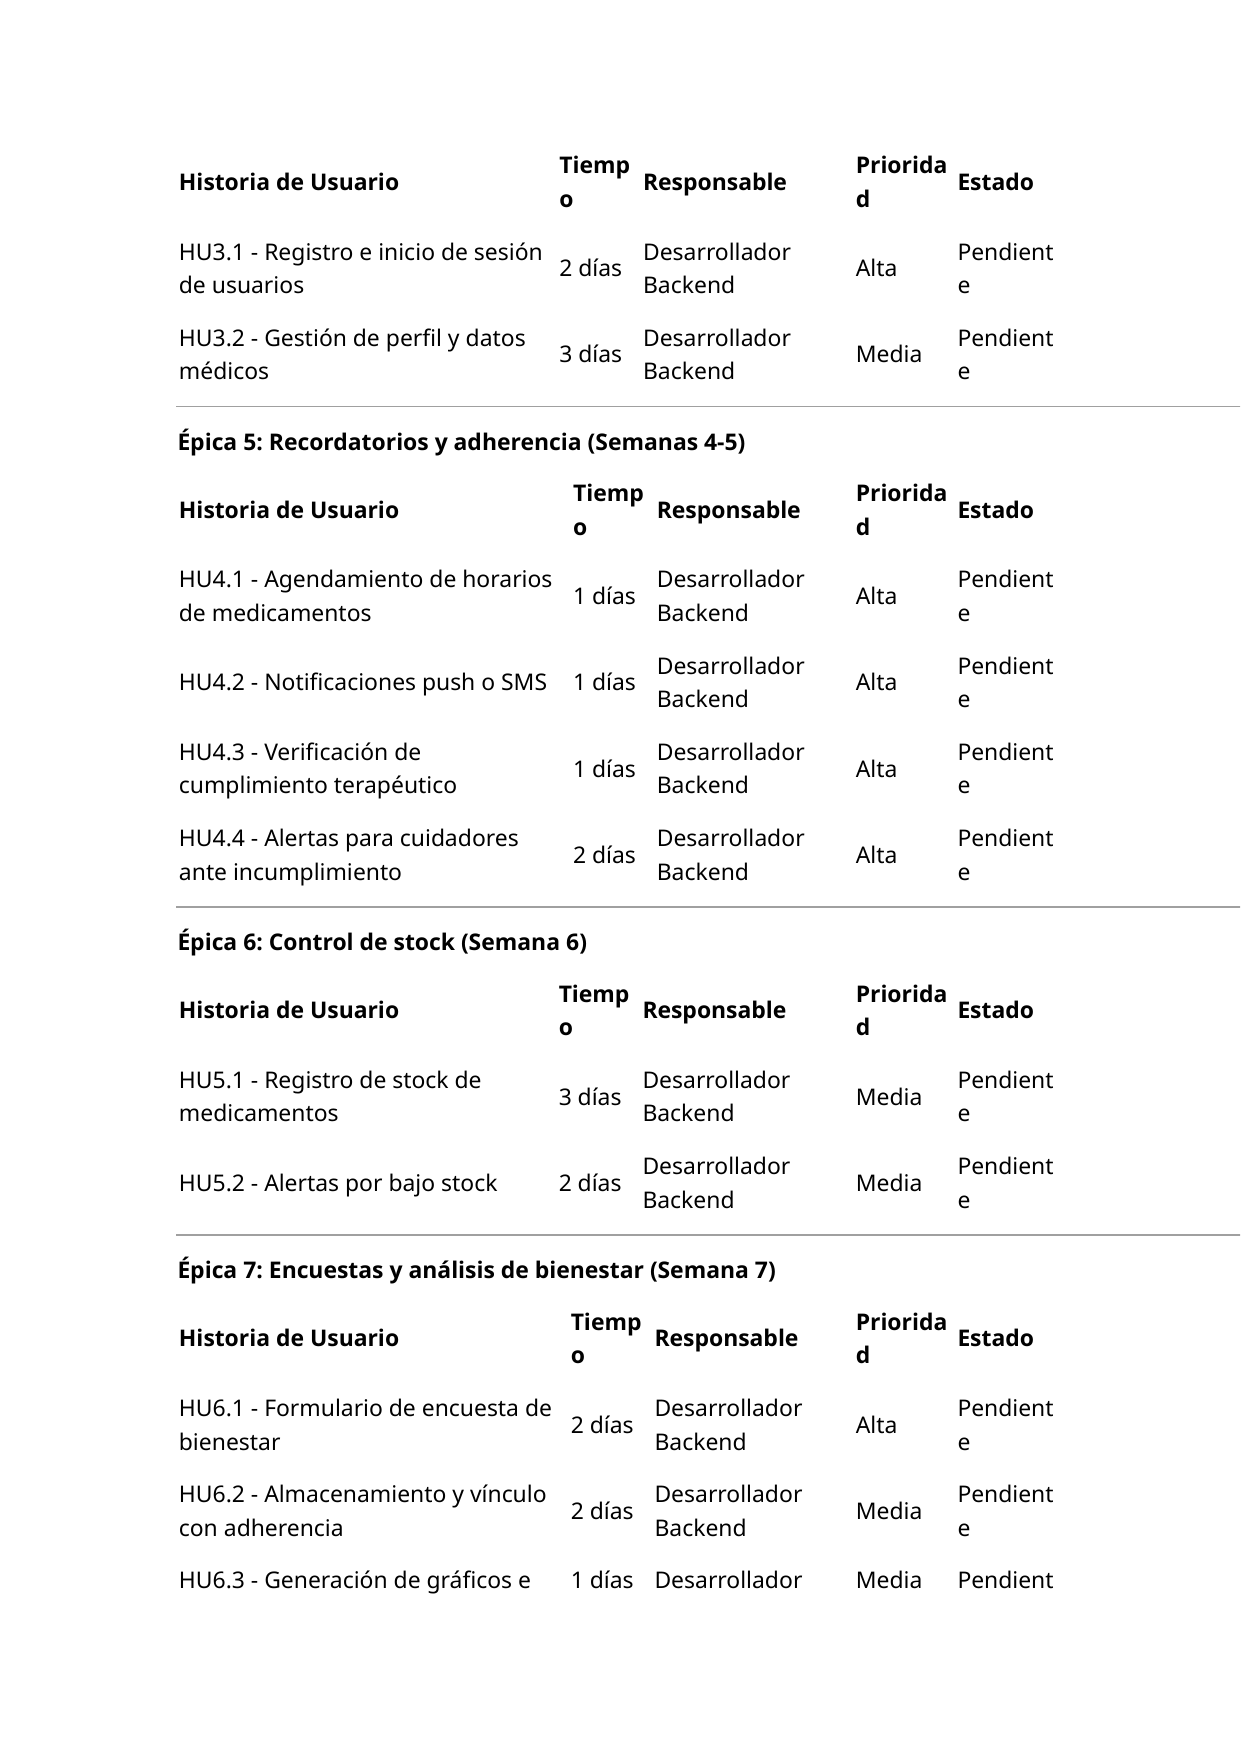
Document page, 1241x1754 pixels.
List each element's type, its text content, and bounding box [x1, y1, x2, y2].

text Épica 7: Encuestas y análisis de bienestar (Semana 7) [177, 1254, 1063, 1285]
table_cell Pendiente [956, 1390, 1063, 1477]
table_cell HU4.2 - Notificaciones push o SMS [177, 648, 571, 734]
table_cell Alta [854, 648, 956, 734]
table_cell 1 días [569, 1563, 653, 1597]
table_cell Desarrollador Backend [641, 1063, 854, 1149]
table_cell 2 días [569, 1477, 653, 1563]
table_cell Media [854, 1477, 956, 1563]
table_cell Pendiente [956, 1149, 1063, 1234]
table_header Tiempo [558, 148, 641, 234]
table_cell Pendiente [956, 648, 1063, 734]
table_header Responsable [655, 476, 854, 562]
table_cell 1 días [571, 648, 655, 734]
table_cell HU4.1 - Agendamiento de horarios de medicamentos [177, 562, 571, 648]
table_cell Desarrollador Backend [641, 320, 854, 406]
table_cell 2 días [571, 821, 655, 906]
table_cell Pendiente [956, 821, 1063, 906]
table_cell 3 días [557, 1063, 641, 1149]
table_cell HU3.2 - Gestión de perfil y datos médicos [177, 320, 558, 406]
table_cell Pendiente [956, 1477, 1063, 1563]
table_cell 2 días [558, 234, 641, 320]
table_cell HU5.2 - Alertas por bajo stock [177, 1149, 557, 1234]
table_cell Media [854, 1149, 956, 1234]
table_cell HU5.1 - Registro de stock de medicamentos [177, 1063, 557, 1149]
table_header Tiempo [571, 476, 655, 562]
table_cell Desarrollador Backend [641, 1149, 854, 1234]
table_cell Desarrollador Backend [655, 562, 854, 648]
table_cell Desarrollador Backend [655, 821, 854, 906]
table_cell Alta [854, 1390, 956, 1477]
text Épica 5: Recordatorios y adherencia (Semanas 4-5) [177, 426, 1063, 457]
table_cell Pendiente [956, 1063, 1063, 1149]
table_cell HU4.3 - Verificación de cumplimiento terapéutico [177, 734, 571, 821]
table_header Tiempo [557, 976, 641, 1062]
table_header Estado [956, 976, 1063, 1062]
table_cell Alta [854, 562, 956, 648]
table_cell 3 días [558, 320, 641, 406]
table_cell 1 días [571, 562, 655, 648]
table_header Prioridad [854, 1304, 956, 1390]
table_header Historia de Usuario [177, 1304, 569, 1390]
table_cell Pendiente [956, 562, 1063, 648]
table_cell Alta [854, 234, 956, 320]
table_cell Desarrollador Backend [655, 734, 854, 821]
table_header Historia de Usuario [177, 148, 558, 234]
table_cell Desarrollador Backend [653, 1477, 854, 1563]
text Épica 6: Control de stock (Semana 6) [177, 926, 1063, 957]
table_cell Pendiente [956, 234, 1063, 320]
table_header Estado [956, 476, 1063, 562]
table_cell Alta [854, 821, 956, 906]
table_cell Alta [854, 734, 956, 821]
table_cell Media [854, 320, 956, 406]
table_header Estado [956, 1304, 1063, 1390]
table_cell HU3.1 - Registro e inicio de sesión de usuarios [177, 234, 558, 320]
table_cell 2 días [557, 1149, 641, 1234]
table_header Prioridad [854, 476, 956, 562]
table_cell HU6.3 - Generación de gráficos e [177, 1563, 569, 1597]
table_header Historia de Usuario [177, 976, 557, 1062]
table_header Tiempo [569, 1304, 653, 1390]
table_cell Pendiente [956, 320, 1063, 406]
table_header Responsable [641, 976, 854, 1062]
table_cell Desarrollador Backend [655, 648, 854, 734]
table_cell 1 días [571, 734, 655, 821]
table_header Responsable [641, 148, 854, 234]
table_cell Desarrollador [653, 1563, 854, 1597]
table_cell Media [854, 1063, 956, 1149]
table_header Prioridad [854, 976, 956, 1062]
table_cell HU6.2 - Almacenamiento y vínculo con adherencia [177, 1477, 569, 1563]
table_cell Pendient [956, 1563, 1063, 1597]
table_header Historia de Usuario [177, 476, 571, 562]
table_cell Desarrollador Backend [641, 234, 854, 320]
table_header Responsable [653, 1304, 854, 1390]
table_cell HU4.4 - Alertas para cuidadores ante incumplimiento [177, 821, 571, 906]
table_cell HU6.1 - Formulario de encuesta de bienestar [177, 1390, 569, 1477]
table_cell Pendiente [956, 734, 1063, 821]
table_cell Media [854, 1563, 956, 1597]
table_header Estado [956, 148, 1063, 234]
table_header Prioridad [854, 148, 956, 234]
table_cell 2 días [569, 1390, 653, 1477]
table_cell Desarrollador Backend [653, 1390, 854, 1477]
